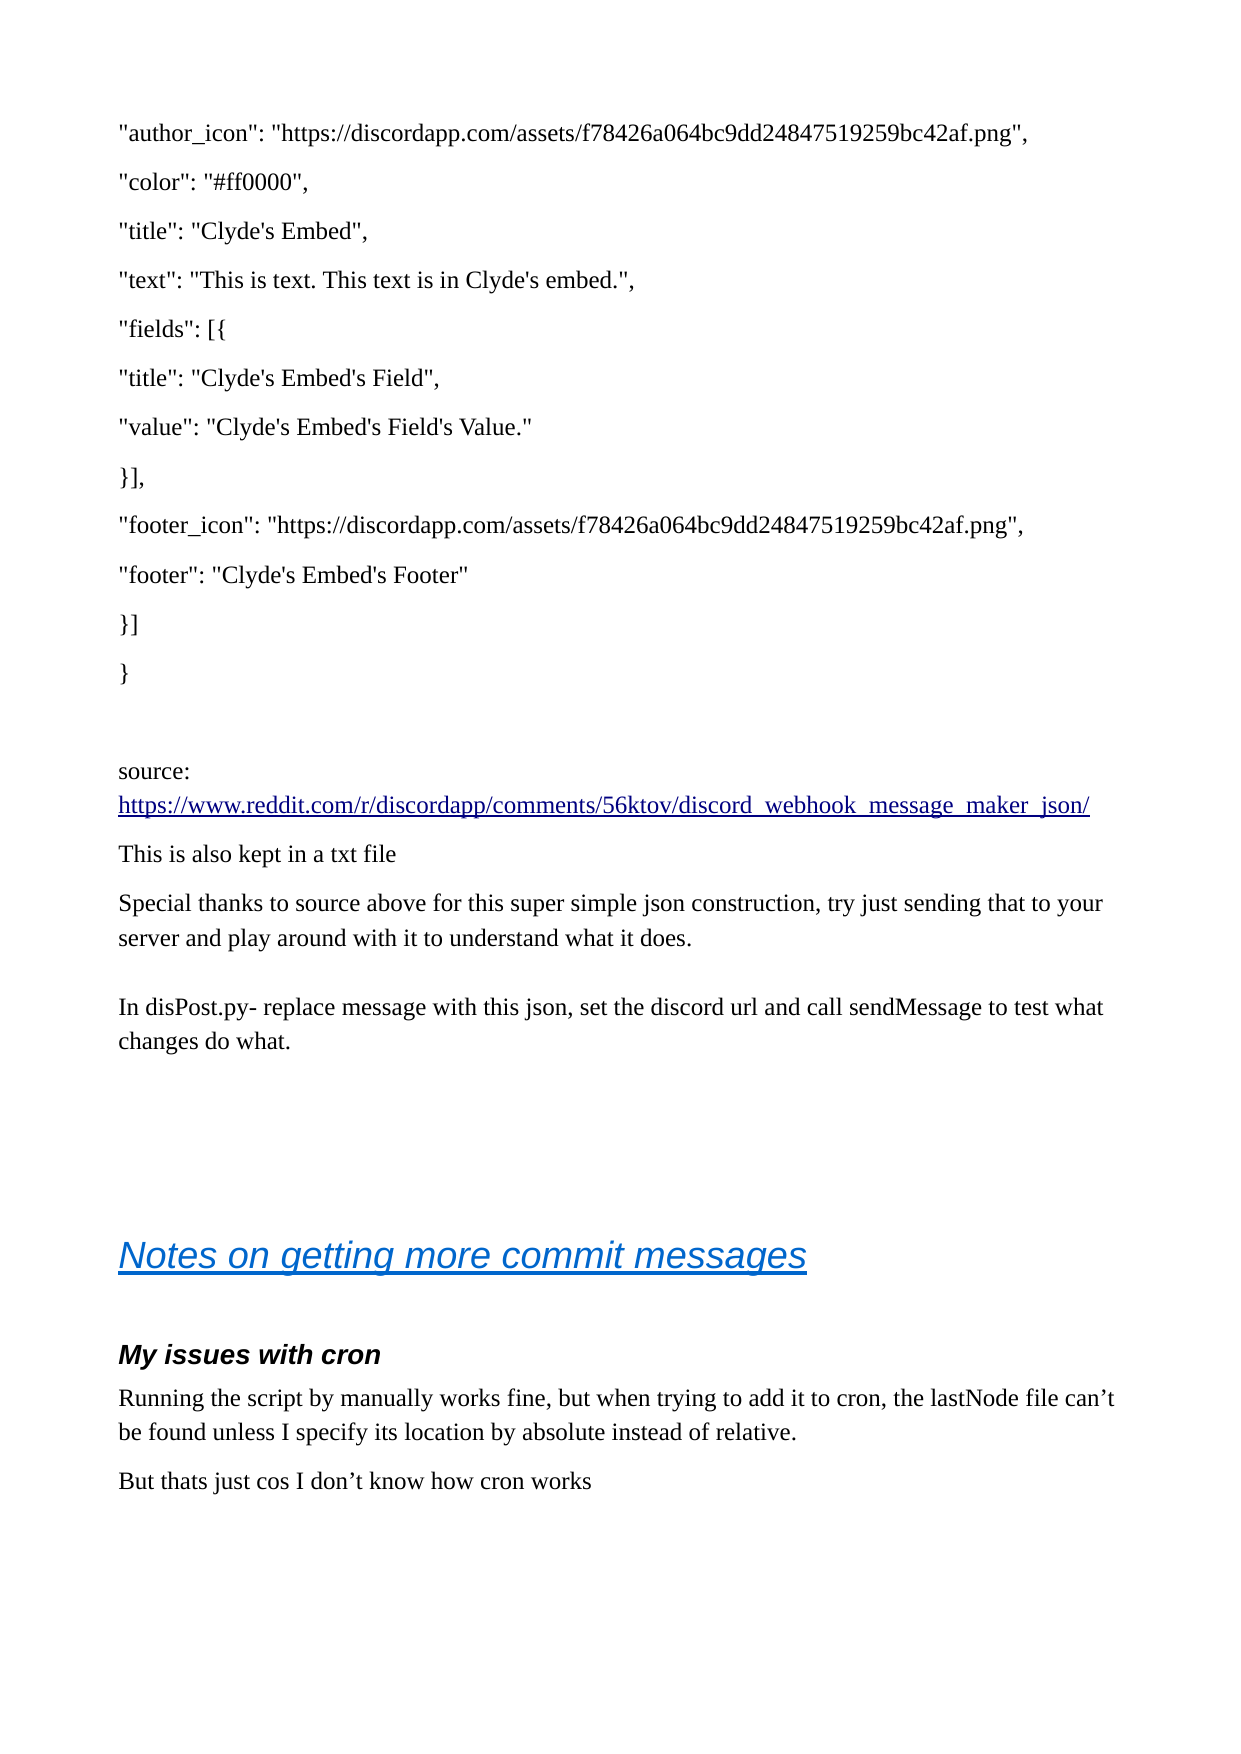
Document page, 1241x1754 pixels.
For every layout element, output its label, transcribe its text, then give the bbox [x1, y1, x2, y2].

text "footer_icon": "https://discordapp.com/assets/f78426a064bc9dd24847519259bc42af.png", [118, 511, 1122, 539]
text source: https://www.reddit.com/r/discordapp/comments/56ktov/discord_webhook_message_maker_json/ [118, 756, 1122, 819]
text Running the script by manually works fine, but when trying to add it to cron, the lastNode file can’t be found unless I specify its location by absolute instead of relative. [118, 1383, 1122, 1446]
text But thats just cos I don’t know how cron works [118, 1466, 1122, 1495]
text }] [118, 609, 1122, 637]
text "value": "Clyde's Embed's Field's Value." [118, 412, 1122, 441]
text This is also kept in a txt file [118, 839, 1122, 868]
text Special thanks to source above for this super simple json construction, try just sending that to your server and play around with it to understand what it does. In disPost.py- replace message with this json, set the discord url and call sendMessage to test what changes do what. [118, 888, 1122, 1055]
text "author_icon": "https://discordapp.com/assets/f78426a064bc9dd24847519259bc42af.png", [118, 118, 1122, 147]
text "color": "#ff0000", [118, 167, 1122, 196]
subtitle Notes on getting more commit messages [118, 1233, 1122, 1277]
text "footer": "Clyde's Embed's Footer" [118, 560, 1122, 588]
text } [118, 658, 1122, 687]
text "title": "Clyde's Embed's Field", [118, 363, 1122, 392]
subtitle My issues with cron [118, 1338, 1122, 1370]
text "title": "Clyde's Embed", [118, 216, 1122, 245]
text "fields": [{ [118, 314, 1122, 343]
text "text": "This is text. This text is in Clyde's embed.", [118, 265, 1122, 294]
text }], [118, 462, 1122, 490]
